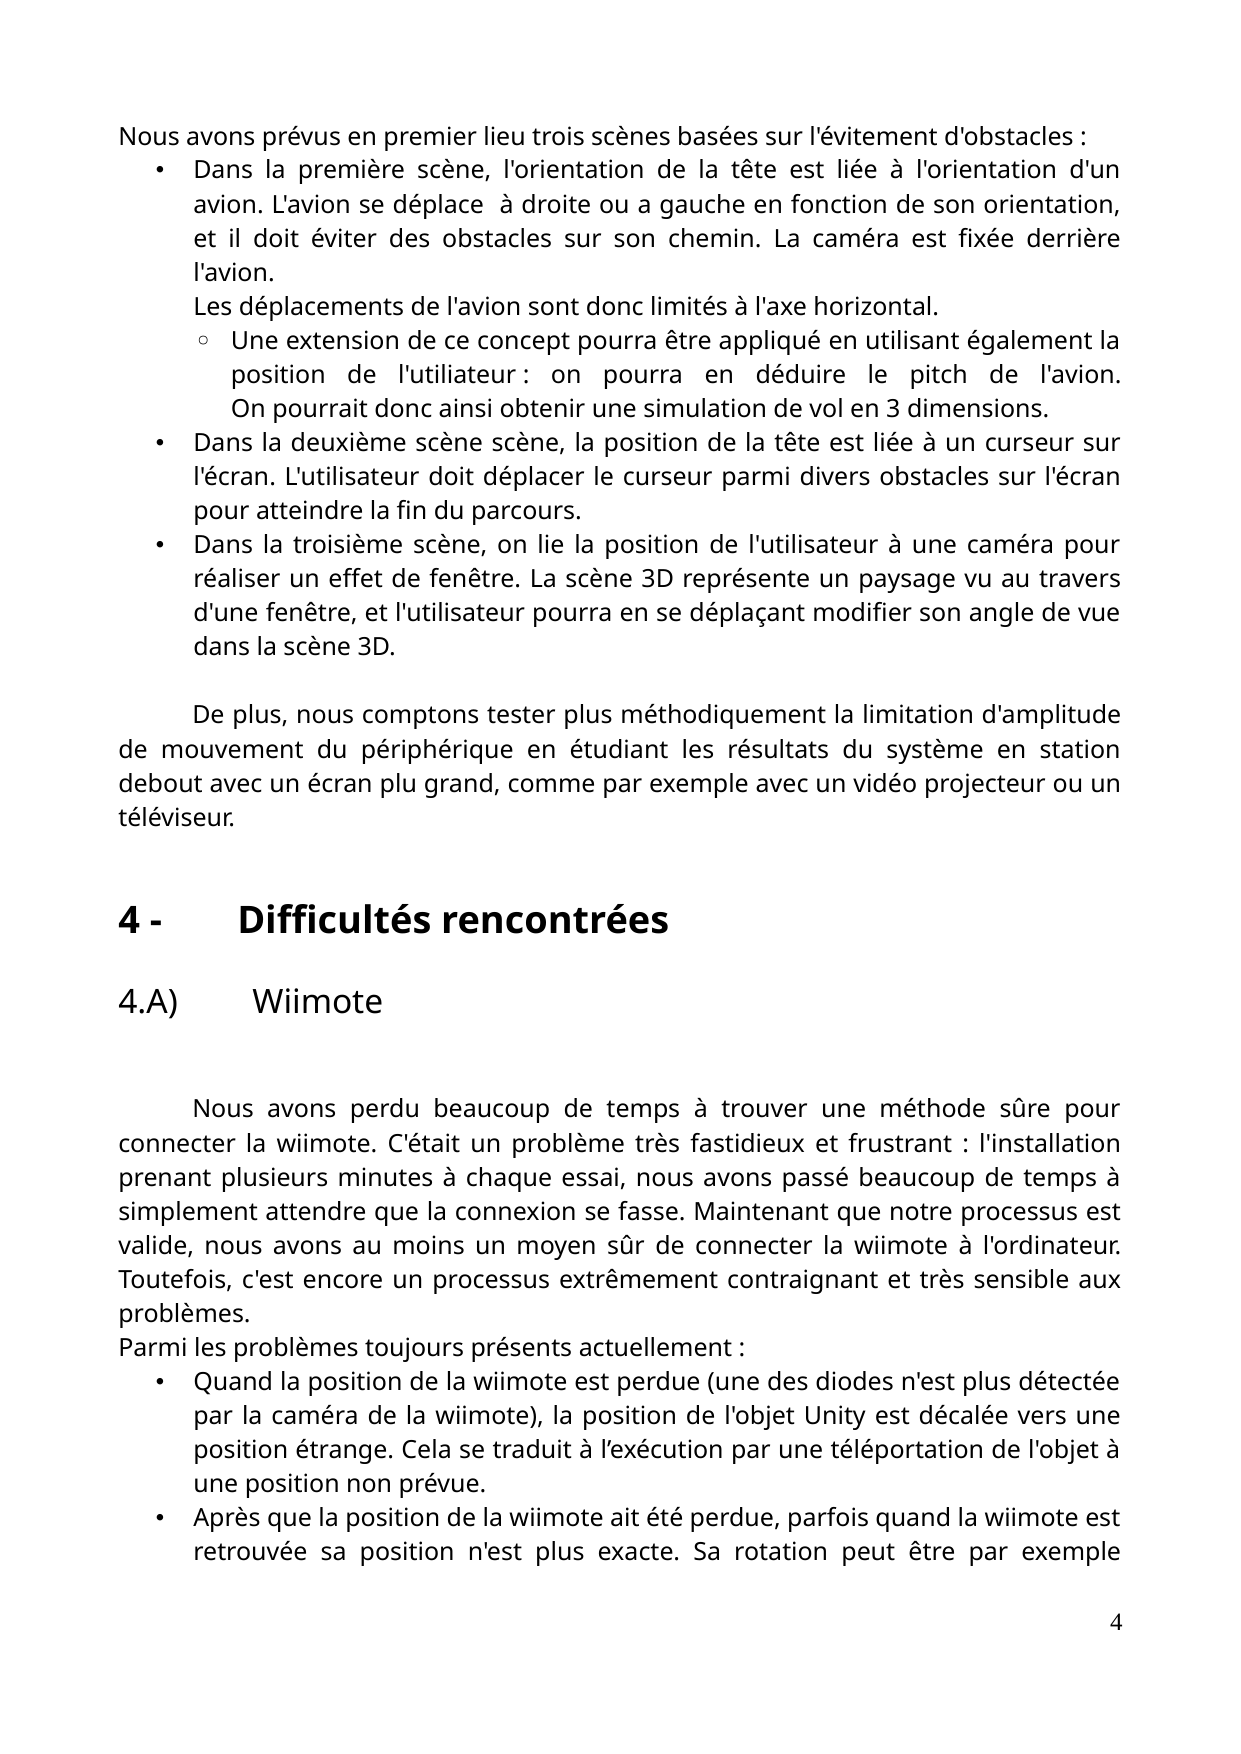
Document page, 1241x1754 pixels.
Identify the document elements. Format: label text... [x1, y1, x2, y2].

list Dans la première scène, l'orientation de la tête est liée à l'orientation d'un avion. L'avion se déplace à droite ou a gauche en fonction de son orientation, et il doit éviter des obstacles sur son chemin. La caméra est fixée derrière l'avion. Les déplacements de l'avion sont donc limités à l'axe horizontal. [156, 152, 1122, 322]
subtitle Wiimote [118, 977, 1122, 1023]
list Quand la position de la wiimote est perdue (une des diodes n'est plus détectée par la caméra de la wiimote), la position de l'objet Unity est décalée vers une position étrange. Cela se traduit à l’exécution par une téléportation de l'objet à une position non prévue. [156, 1364, 1122, 1500]
text Nous avons perdu beaucoup de temps à trouver une méthode sûre pour connecter la wiimote. C'était un problème très fastidieux et frustrant : l'installation prenant plusieurs minutes à chaque essai, nous avons passé beaucoup de temps à simplement attendre que la connexion se fasse. Maintenant que notre processus est valide, nous avons au moins un moyen sûr de connecter la wiimote à l'ordinateur. Toutefois, c'est encore un processus extrêmement contraignant et très sensible aux problèmes. [118, 1091, 1122, 1329]
list Dans la troisième scène, on lie la position de l'utilisateur à une caméra pour réaliser un effet de fenêtre. La scène 3D représente un paysage vu au travers d'une fenêtre, et l'utilisateur pourra en se déplaçant modifier son angle de vue dans la scène 3D. [156, 527, 1122, 663]
list Dans la deuxième scène scène, la position de la tête est liée à un curseur sur l'écran. L'utilisateur doit déplacer le curseur parmi divers obstacles sur l'écran pour atteindre la fin du parcours. [156, 425, 1122, 527]
list Après que la position de la wiimote ait été perdue, parfois quand la wiimote est retrouvée sa position n'est plus exacte. Sa rotation peut être par exemple [156, 1500, 1122, 1568]
list Une extension de ce concept pourra être appliqué en utilisant également la position de l'utiliateur : on pourra en déduire le pitch de l'avion. On pourrait donc ainsi obtenir une simulation de vol en 3 dimensions. [193, 322, 1122, 425]
text Parmi les problèmes toujours présents actuellement : [118, 1329, 1122, 1364]
text Nous avons prévus en premier lieu trois scènes basées sur l'évitement d'obstacles : [118, 118, 1122, 152]
text De plus, nous comptons tester plus méthodiquement la limitation d'amplitude de mouvement du périphérique en étudiant les résultats du système en station debout avec un écran plu grand, comme par exemple avec un vidéo projecteur ou un téléviseur. [118, 697, 1122, 833]
subtitle Difficultés rencontrées [118, 892, 1122, 944]
